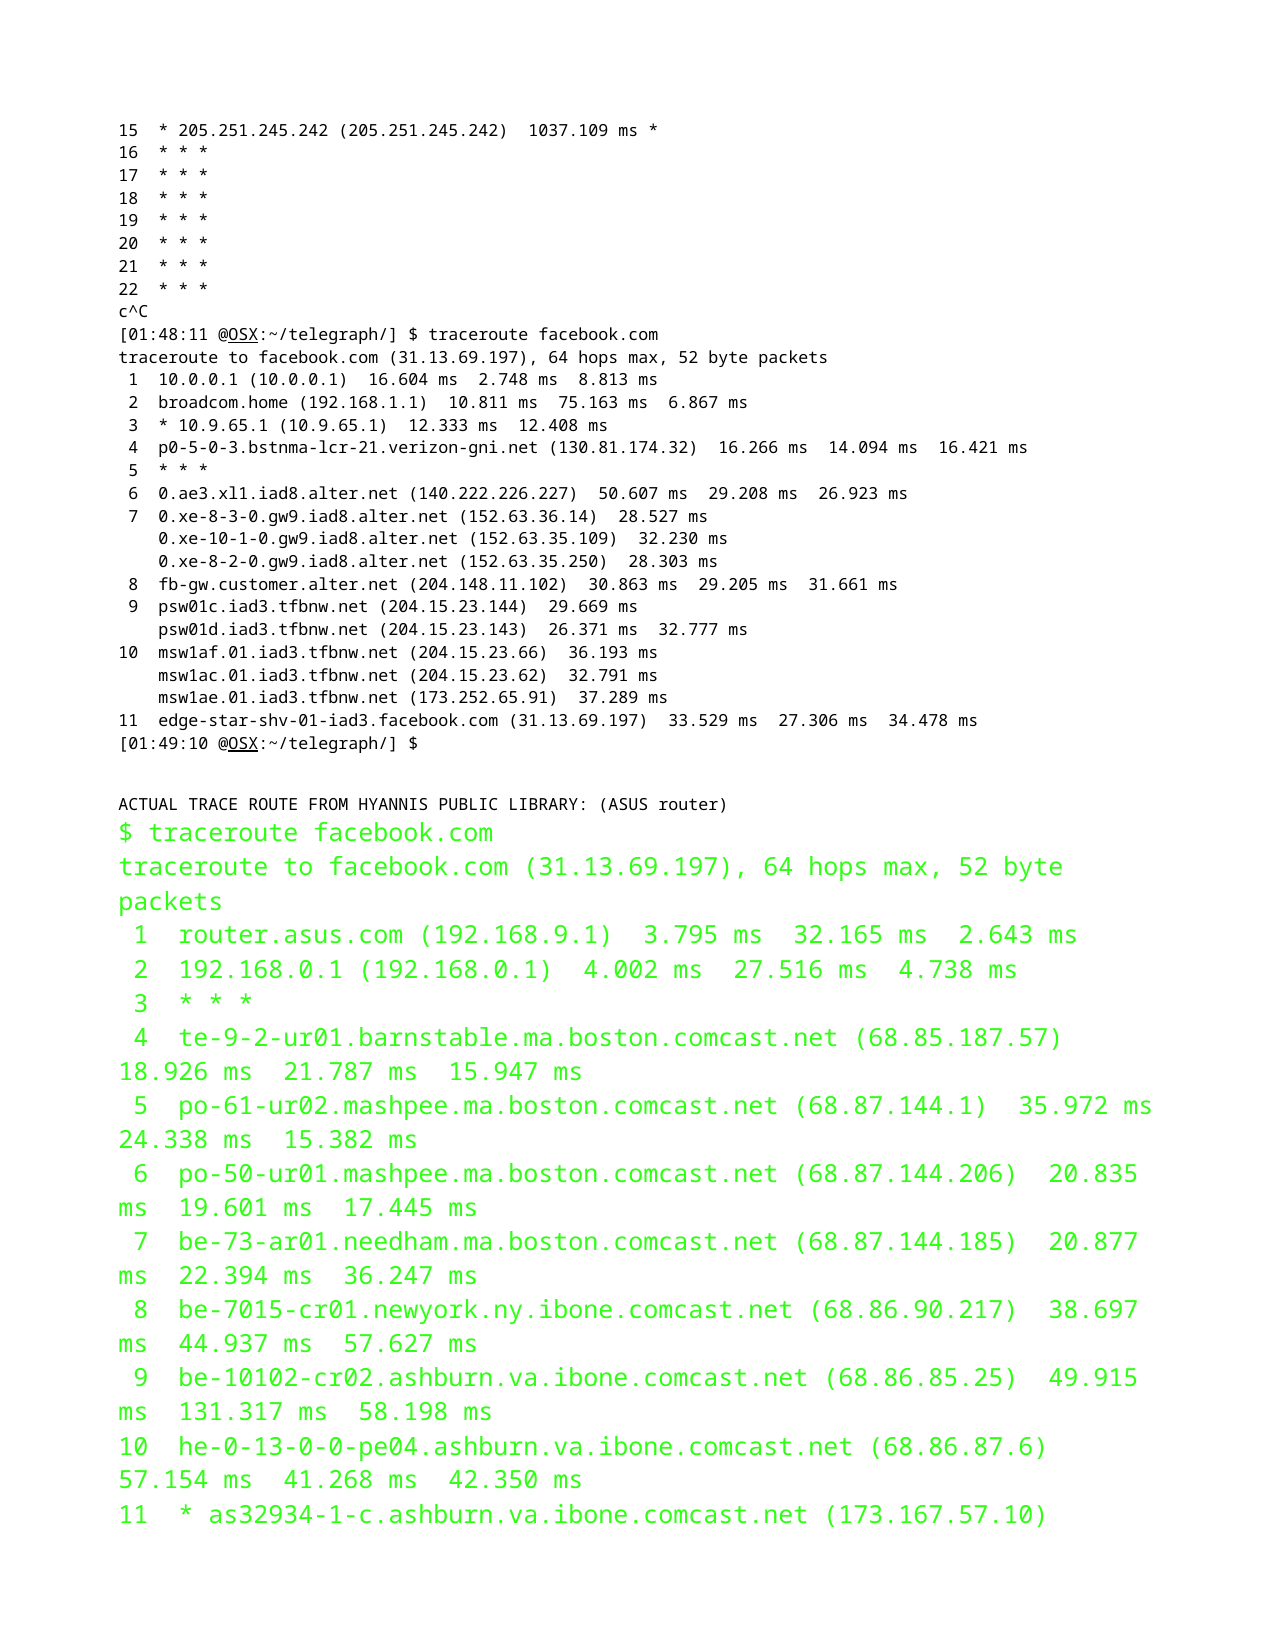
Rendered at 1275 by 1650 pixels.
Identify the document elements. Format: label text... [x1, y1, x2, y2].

text 3 * 10.9.65.1 (10.9.65.1) 12.333 ms 12.408 ms [118, 413, 1157, 436]
text 10 msw1af.01.iad3.tfbnw.net (204.15.23.66) 36.193 ms [118, 640, 1157, 663]
text 11 edge-star-shv-01-iad3.facebook.com (31.13.69.197) 33.529 ms 27.306 ms 34.478 ms [118, 708, 1157, 731]
text traceroute to facebook.com (31.13.69.197), 64 hops max, 52 byte packets [118, 849, 1157, 917]
text 17 * * * [118, 163, 1157, 186]
text 21 * * * [118, 254, 1157, 277]
text 8 be-7015-cr01.newyork.ny.ibone.comcast.net (68.86.90.217) 38.697 ms 44.937 ms 57.627 ms [118, 1292, 1157, 1360]
text 1 10.0.0.1 (10.0.0.1) 16.604 ms 2.748 ms 8.813 ms [118, 368, 1157, 391]
text ACTUAL TRACE ROUTE FROM HYANNIS PUBLIC LIBRARY: (ASUS router) [118, 792, 1157, 815]
text 0.xe-10-1-0.gw9.iad8.alter.net (152.63.35.109) 32.230 ms [118, 527, 1157, 549]
text [01:48:11 @OSX:~/telegraph/] $ traceroute facebook.com [118, 322, 1157, 345]
text 5 * * * [118, 459, 1157, 481]
text $ traceroute facebook.com [118, 815, 1157, 849]
text 1 router.asus.com (192.168.9.1) 3.795 ms 32.165 ms 2.643 ms [118, 917, 1157, 951]
text 6 0.ae3.xl1.iad8.alter.net (140.222.226.227) 50.607 ms 29.208 ms 26.923 ms [118, 481, 1157, 504]
text 7 0.xe-8-3-0.gw9.iad8.alter.net (152.63.36.14) 28.527 ms [118, 504, 1157, 527]
text [01:49:10 @OSX:~/telegraph/] $ [118, 731, 1157, 754]
text 18 * * * [118, 186, 1157, 209]
text msw1ae.01.iad3.tfbnw.net (173.252.65.91) 37.289 ms [118, 686, 1157, 708]
text c^C [118, 300, 1157, 322]
text 9 be-10102-cr02.ashburn.va.ibone.comcast.net (68.86.85.25) 49.915 ms 131.317 ms 58.198 ms [118, 1360, 1157, 1428]
text 0.xe-8-2-0.gw9.iad8.alter.net (152.63.35.250) 28.303 ms [118, 549, 1157, 572]
text msw1ac.01.iad3.tfbnw.net (204.15.23.62) 32.791 ms [118, 663, 1157, 686]
text 16 * * * [118, 141, 1157, 163]
text 11 * as32934-1-c.ashburn.va.ibone.comcast.net (173.167.57.10) [118, 1496, 1157, 1530]
text 5 po-61-ur02.mashpee.ma.boston.comcast.net (68.87.144.1) 35.972 ms 24.338 ms 15.382 ms [118, 1087, 1157, 1156]
text 2 192.168.0.1 (192.168.0.1) 4.002 ms 27.516 ms 4.738 ms [118, 951, 1157, 985]
text 20 * * * [118, 232, 1157, 254]
text 10 he-0-13-0-0-pe04.ashburn.va.ibone.comcast.net (68.86.87.6) 57.154 ms 41.268 ms 42.350 ms [118, 1428, 1157, 1496]
text 15 * 205.251.245.242 (205.251.245.242) 1037.109 ms * [118, 118, 1157, 141]
text psw01d.iad3.tfbnw.net (204.15.23.143) 26.371 ms 32.777 ms [118, 618, 1157, 640]
text 8 fb-gw.customer.alter.net (204.148.11.102) 30.863 ms 29.205 ms 31.661 ms [118, 572, 1157, 595]
text 7 be-73-ar01.needham.ma.boston.comcast.net (68.87.144.185) 20.877 ms 22.394 ms 36.247 ms [118, 1224, 1157, 1292]
text 2 broadcom.home (192.168.1.1) 10.811 ms 75.163 ms 6.867 ms [118, 391, 1157, 413]
text 6 po-50-ur01.mashpee.ma.boston.comcast.net (68.87.144.206) 20.835 ms 19.601 ms 17.445 ms [118, 1156, 1157, 1224]
text 4 p0-5-0-3.bstnma-lcr-21.verizon-gni.net (130.81.174.32) 16.266 ms 14.094 ms 16.421 ms [118, 436, 1157, 459]
text 19 * * * [118, 209, 1157, 232]
text 4 te-9-2-ur01.barnstable.ma.boston.comcast.net (68.85.187.57) 18.926 ms 21.787 ms 15.947 ms [118, 1019, 1157, 1087]
text traceroute to facebook.com (31.13.69.197), 64 hops max, 52 byte packets [118, 345, 1157, 368]
text 3 * * * [118, 985, 1157, 1019]
text 9 psw01c.iad3.tfbnw.net (204.15.23.144) 29.669 ms [118, 595, 1157, 618]
text 22 * * * [118, 277, 1157, 300]
